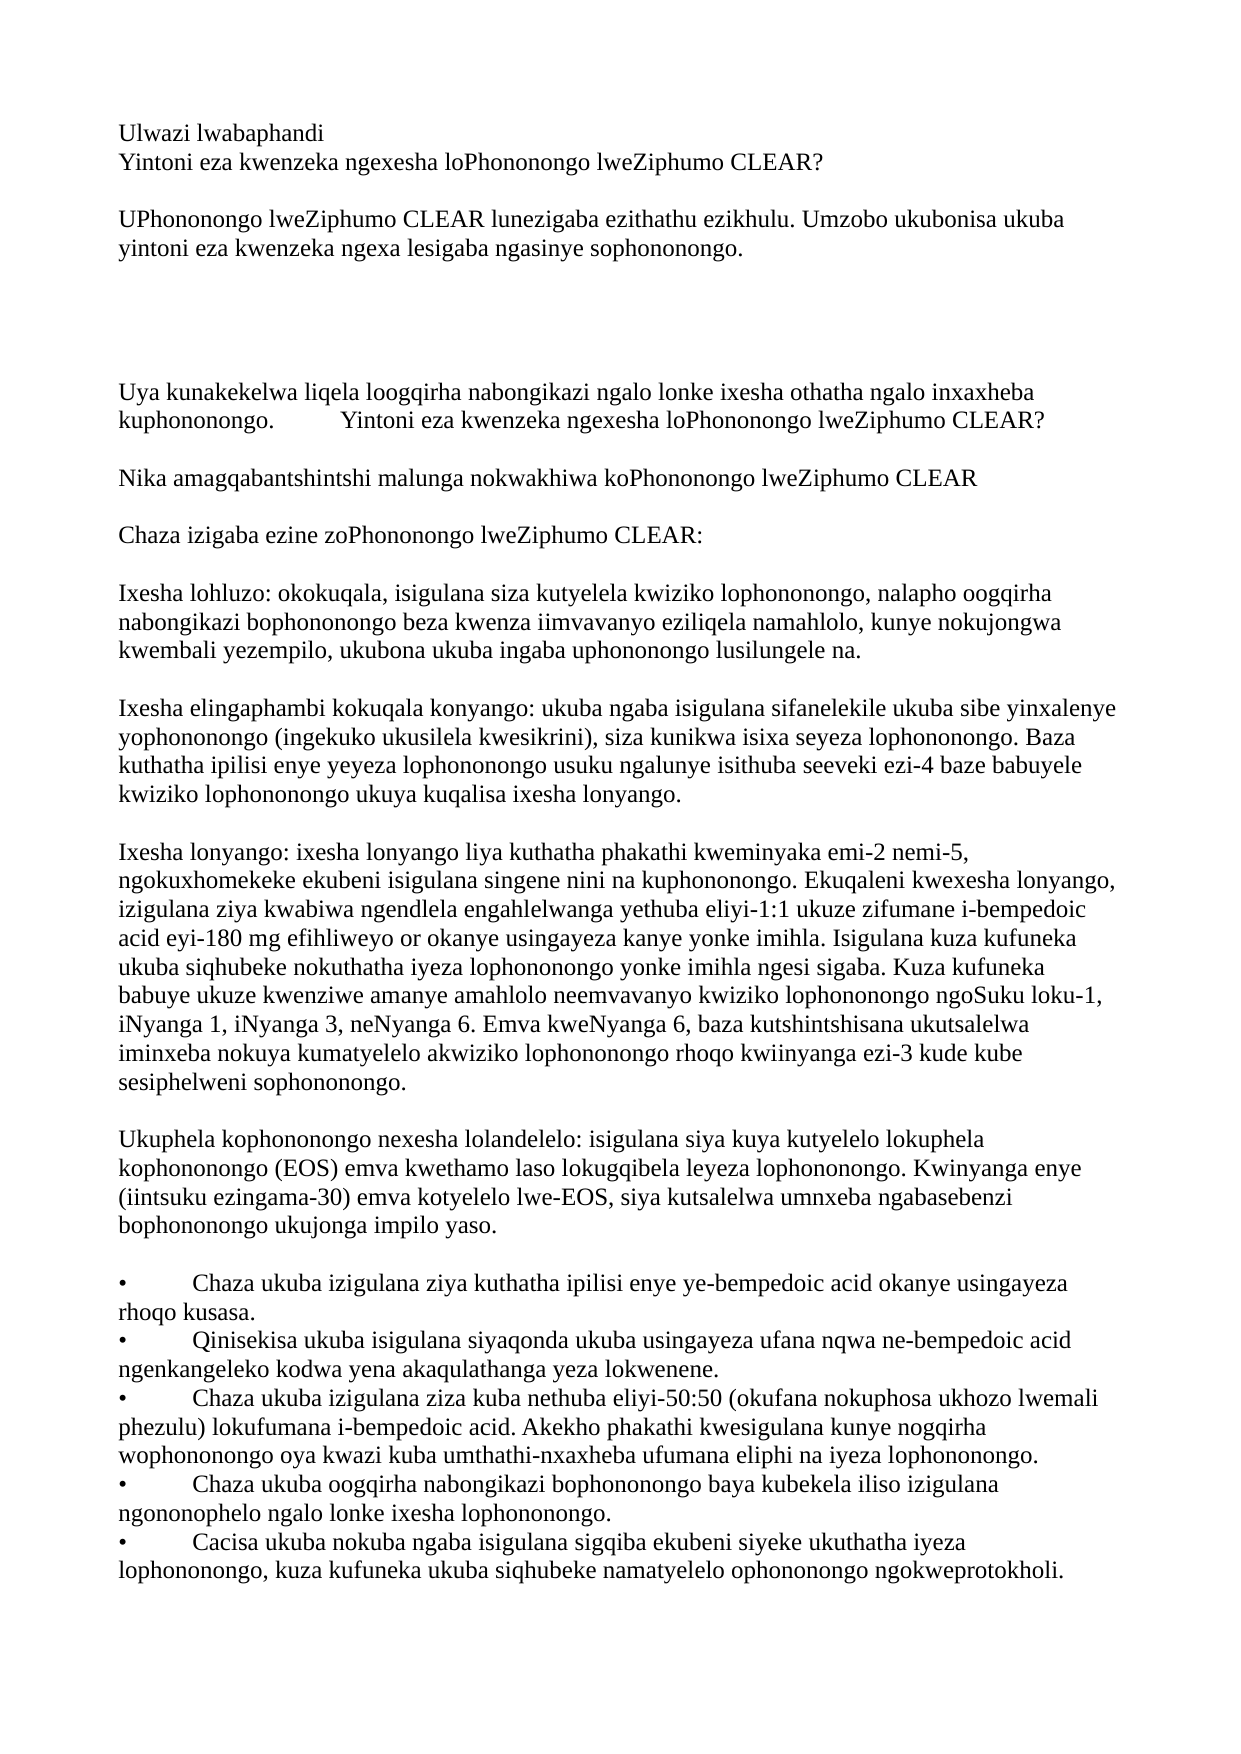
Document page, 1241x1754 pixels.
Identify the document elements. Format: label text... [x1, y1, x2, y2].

text Ulwazi lwabaphandi [118, 118, 1122, 147]
text UPhononongo lweZiphumo CLEAR lunezigaba ezithathu ezikhulu. Umzobo ukubonisa ukuba yintoni eza kwenzeka ngexa lesigaba ngasinye sophononongo. [118, 204, 1122, 262]
text Ixesha lohluzo: okokuqala, isigulana siza kutyelela kwiziko lophononongo, nalapho oogqirha nabongikazi bophononongo beza kwenza iimvavanyo eziliqela namahlolo, kunye nokujongwa kwembali yezempilo, ukubona ukuba ingaba uphononongo lusilungele na. [118, 578, 1122, 664]
text Ixesha lonyango: ixesha lonyango liya kuthatha phakathi kweminyaka emi-2 nemi-5, ngokuxhomekeke ekubeni isigulana singene nini na kuphononongo. Ekuqaleni kwexesha lonyango, izigulana ziya kwabiwa ngendlela engahlelwanga yethuba eliyi-1:1 ukuze zifumane i-bempedoic acid eyi-180 mg efihliweyo or okanye usingayeza kanye yonke imihla. Isigulana kuza kufuneka ukuba siqhubeke nokuthatha iyeza lophononongo yonke imihla ngesi sigaba. Kuza kufuneka babuye ukuze kwenziwe amanye amahlolo neemvavanyo kwiziko lophononongo ngoSuku loku-1, iNyanga 1, iNyanga 3, neNyanga 6. Emva kweNyanga 6, baza kutshintshisana ukutsalelwa iminxeba nokuya kumatyelelo akwiziko lophononongo rhoqo kwiinyanga ezi-3 kude kube sesiphelweni sophononongo. [118, 837, 1122, 1096]
text Ixesha elingaphambi kokuqala konyango: ukuba ngaba isigulana sifanelekile ukuba sibe yinxalenye yophononongo (ingekuko ukusilela kwesikrini), siza kunikwa isixa seyeza lophononongo. Baza kuthatha ipilisi enye yeyeza lophononongo usuku ngalunye isithuba seeveki ezi-4 baze babuyele kwiziko lophononongo ukuya kuqalisa ixesha lonyango. [118, 693, 1122, 808]
text Yintoni eza kwenzeka ngexesha loPhononongo lweZiphumo CLEAR? [118, 147, 1122, 176]
text Nika amagqabantshintshi malunga nokwakhiwa koPhononongo lweZiphumo CLEAR [118, 463, 1122, 492]
text • Chaza ukuba izigulana ziya kuthatha ipilisi enye ye-bempedoic acid okanye usingayeza rhoqo kusasa. [118, 1268, 1122, 1326]
text • Chaza ukuba oogqirha nabongikazi bophononongo baya kubekela iliso izigulana ngononophelo ngalo lonke ixesha lophononongo. [118, 1469, 1122, 1527]
text • Qinisekisa ukuba isigulana siyaqonda ukuba usingayeza ufana nqwa ne-bempedoic acid ngenkangeleko kodwa yena akaqulathanga yeza lokwenene. [118, 1326, 1122, 1383]
text • Cacisa ukuba nokuba ngaba isigulana sigqiba ekubeni siyeke ukuthatha iyeza lophononongo, kuza kufuneka ukuba siqhubeke namatyelelo ophononongo ngokweprotokholi. [118, 1527, 1122, 1584]
text Ukuphela kophononongo nexesha lolandelelo: isigulana siya kuya kutyelelo lokuphela kophononongo (EOS) emva kwethamo laso lokugqibela leyeza lophononongo. Kwinyanga enye (iintsuku ezingama-30) emva kotyelelo lwe-EOS, siya kutsalelwa umnxeba ngabasebenzi bophononongo ukujonga impilo yaso. [118, 1124, 1122, 1239]
text Uya kunakekelwa liqela loogqirha nabongikazi ngalo lonke ixesha othatha ngalo inxaxheba kuphononongo. Yintoni eza kwenzeka ngexesha loPhononongo lweZiphumo CLEAR? [118, 377, 1122, 434]
text Chaza izigaba ezine zoPhononongo lweZiphumo CLEAR: [118, 521, 1122, 549]
text • Chaza ukuba izigulana ziza kuba nethuba eliyi-50:50 (okufana nokuphosa ukhozo lwemali phezulu) lokufumana i-bempedoic acid. Akekho phakathi kwesigulana kunye nogqirha wophononongo oya kwazi kuba umthathi-nxaxheba ufumana eliphi na iyeza lophononongo. [118, 1383, 1122, 1469]
